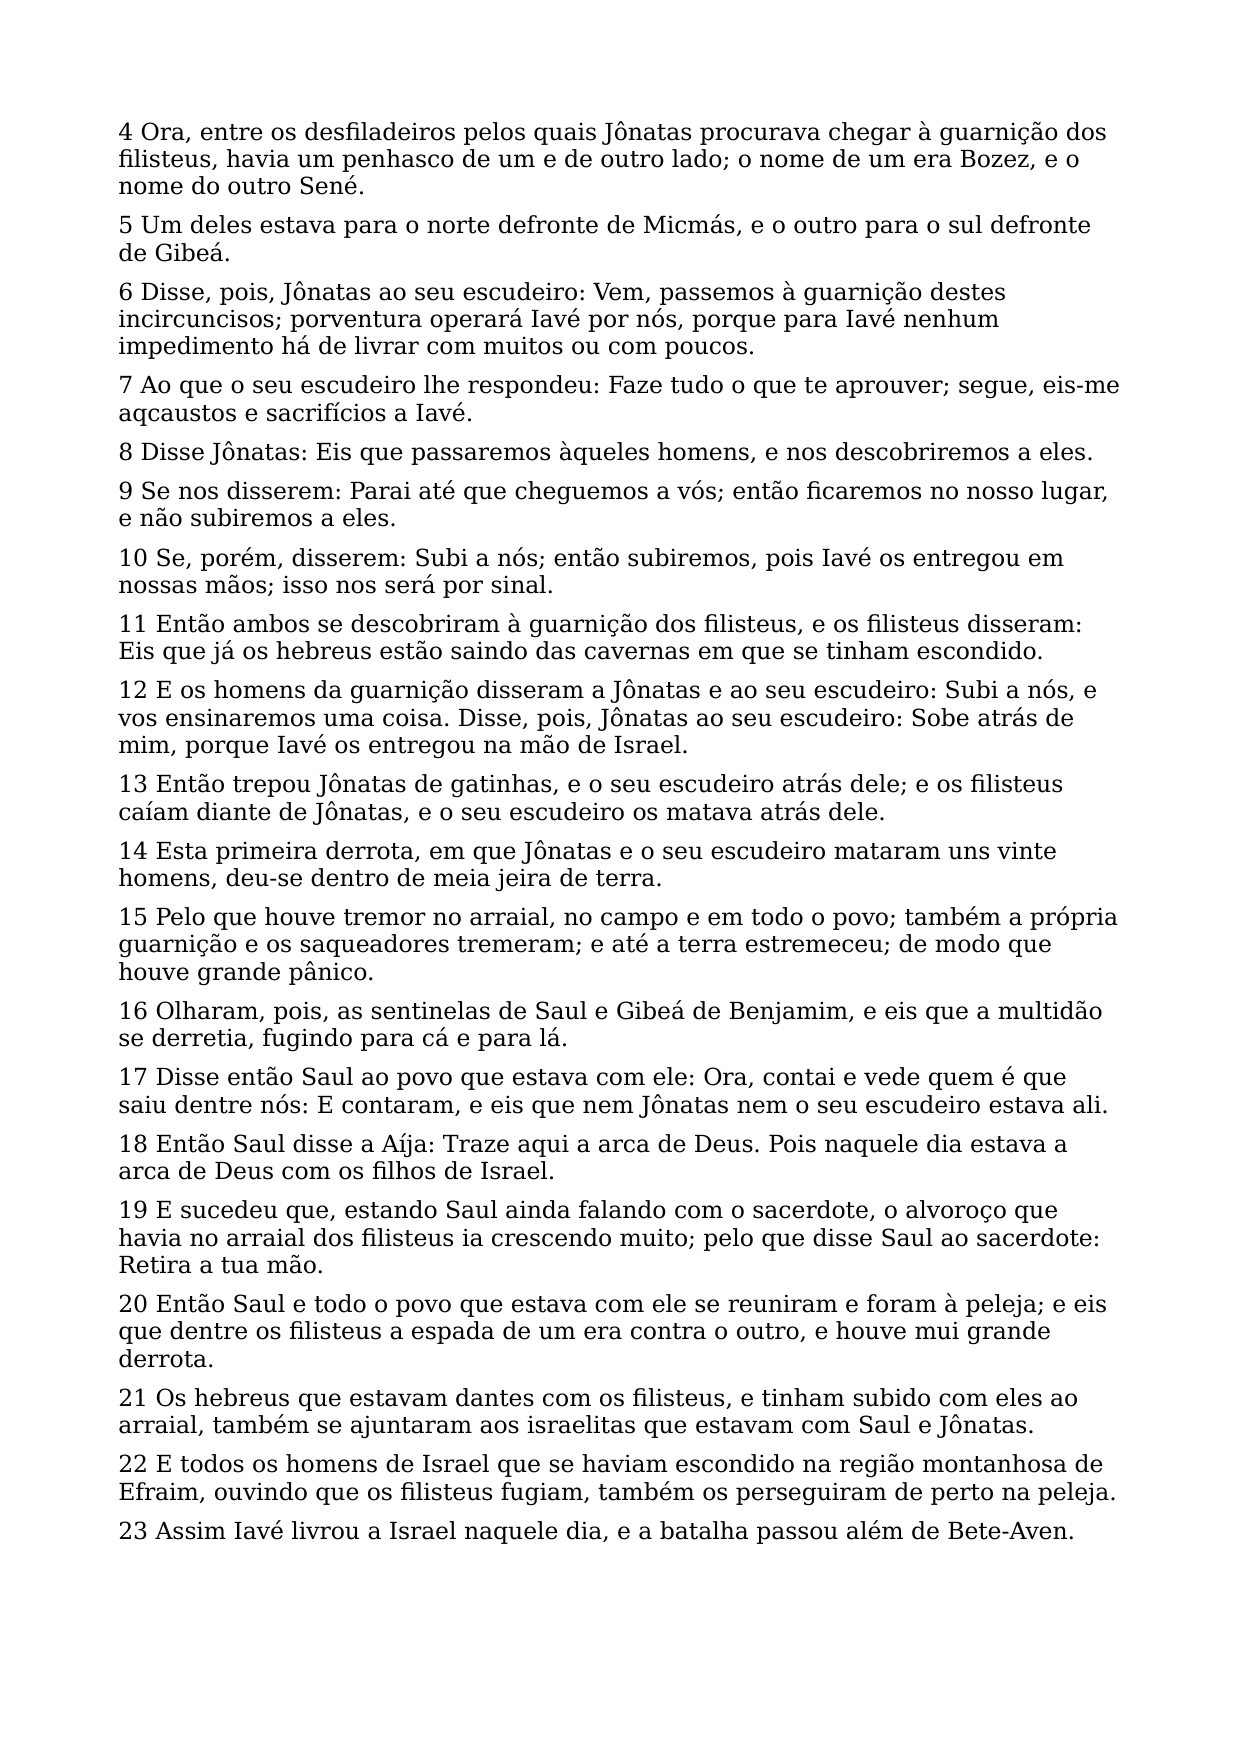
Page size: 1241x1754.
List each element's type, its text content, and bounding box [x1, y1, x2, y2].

text 18 Então Saul disse a Aíja: Traze aqui a arca de Deus. Pois naquele dia estava a arca de Deus com os filhos de Israel. [118, 1130, 1122, 1185]
text 19 E sucedeu que, estando Saul ainda falando com o sacerdote, o alvoroço que havia no arraial dos filisteus ia crescendo muito; pelo que disse Saul ao sacerdote: Retira a tua mão. [118, 1197, 1122, 1279]
text 23 Assim Iavé livrou a Israel naquele dia, e a batalha passou além de Bete-Aven. [118, 1517, 1122, 1544]
text 4 Ora, entre os desfiladeiros pelos quais Jônatas procurava chegar à guarnição dos filisteus, havia um penhasco de um e de outro lado; o nome de um era Bozez, e o nome do outro Sené. [118, 118, 1122, 200]
text 6 Disse, pois, Jônatas ao seu escudeiro: Vem, passemos à guarnição destes incircuncisos; porventura operará Iavé por nós, porque para Iavé nenhum impedimento há de livrar com muitos ou com poucos. [118, 278, 1122, 360]
text 7 Ao que o seu escudeiro lhe respondeu: Faze tudo o que te aprouver; segue, eis-me aqcaustos e sacrifícios a Iavé. [118, 372, 1122, 427]
text 13 Então trepou Jônatas de gatinhas, e o seu escudeiro atrás dele; e os filisteus caíam diante de Jônatas, e o seu escudeiro os matava atrás dele. [118, 771, 1122, 825]
text 11 Então ambos se descobriram à guarnição dos filisteus, e os filisteus disseram: Eis que já os hebreus estão saindo das cavernas em que se tinham escondido. [118, 611, 1122, 665]
text 22 E todos os homens de Israel que se haviam escondido na região montanhosa de Efraim, ouvindo que os filisteus fugiam, também os perseguiram de perto na peleja. [118, 1451, 1122, 1505]
text 14 Esta primeira derrota, em que Jônatas e o seu escudeiro mataram uns vinte homens, deu-se dentro de meia jeira de terra. [118, 837, 1122, 892]
text 21 Os hebreus que estavam dantes com os filisteus, e tinham subido com eles ao arraial, também se ajuntaram aos israelitas que estavam com Saul e Jônatas. [118, 1384, 1122, 1439]
text 5 Um deles estava para o norte defronte de Micmás, e o outro para o sul defronte de Gibeá. [118, 212, 1122, 266]
text 9 Se nos disserem: Parai até que cheguemos a vós; então ficaremos no nosso lugar, e não subiremos a eles. [118, 478, 1122, 532]
text 17 Disse então Saul ao povo que estava com ele: Ora, contai e vede quem é que saiu dentre nós: E contaram, e eis que nem Jônatas nem o seu escudeiro estava ali. [118, 1064, 1122, 1118]
text 8 Disse Jônatas: Eis que passaremos àqueles homens, e nos descobriremos a eles. [118, 438, 1122, 466]
text 16 Olharam, pois, as sentinelas de Saul e Gibeá de Benjamim, e eis que a multidão se derretia, fugindo para cá e para lá. [118, 997, 1122, 1052]
text 20 Então Saul e todo o povo que estava com ele se reuniram e foram à peleja; e eis que dentre os filisteus a espada de um era contra o outro, e houve mui grande derrota. [118, 1291, 1122, 1372]
text 12 E os homens da guarnição disseram a Jônatas e ao seu escudeiro: Subi a nós, e vos ensinaremos uma coisa. Disse, pois, Jônatas ao seu escudeiro: Sobe atrás de mim, porque Iavé os entregou na mão de Israel. [118, 677, 1122, 759]
text 15 Pelo que houve tremor no arraial, no campo e em todo o povo; também a própria guarnição e os saqueadores tremeram; e até a terra estremeceu; de modo que houve grande pânico. [118, 904, 1122, 986]
text 10 Se, porém, disserem: Subi a nós; então subiremos, pois Iavé os entregou em nossas mãos; isso nos será por sinal. [118, 544, 1122, 599]
